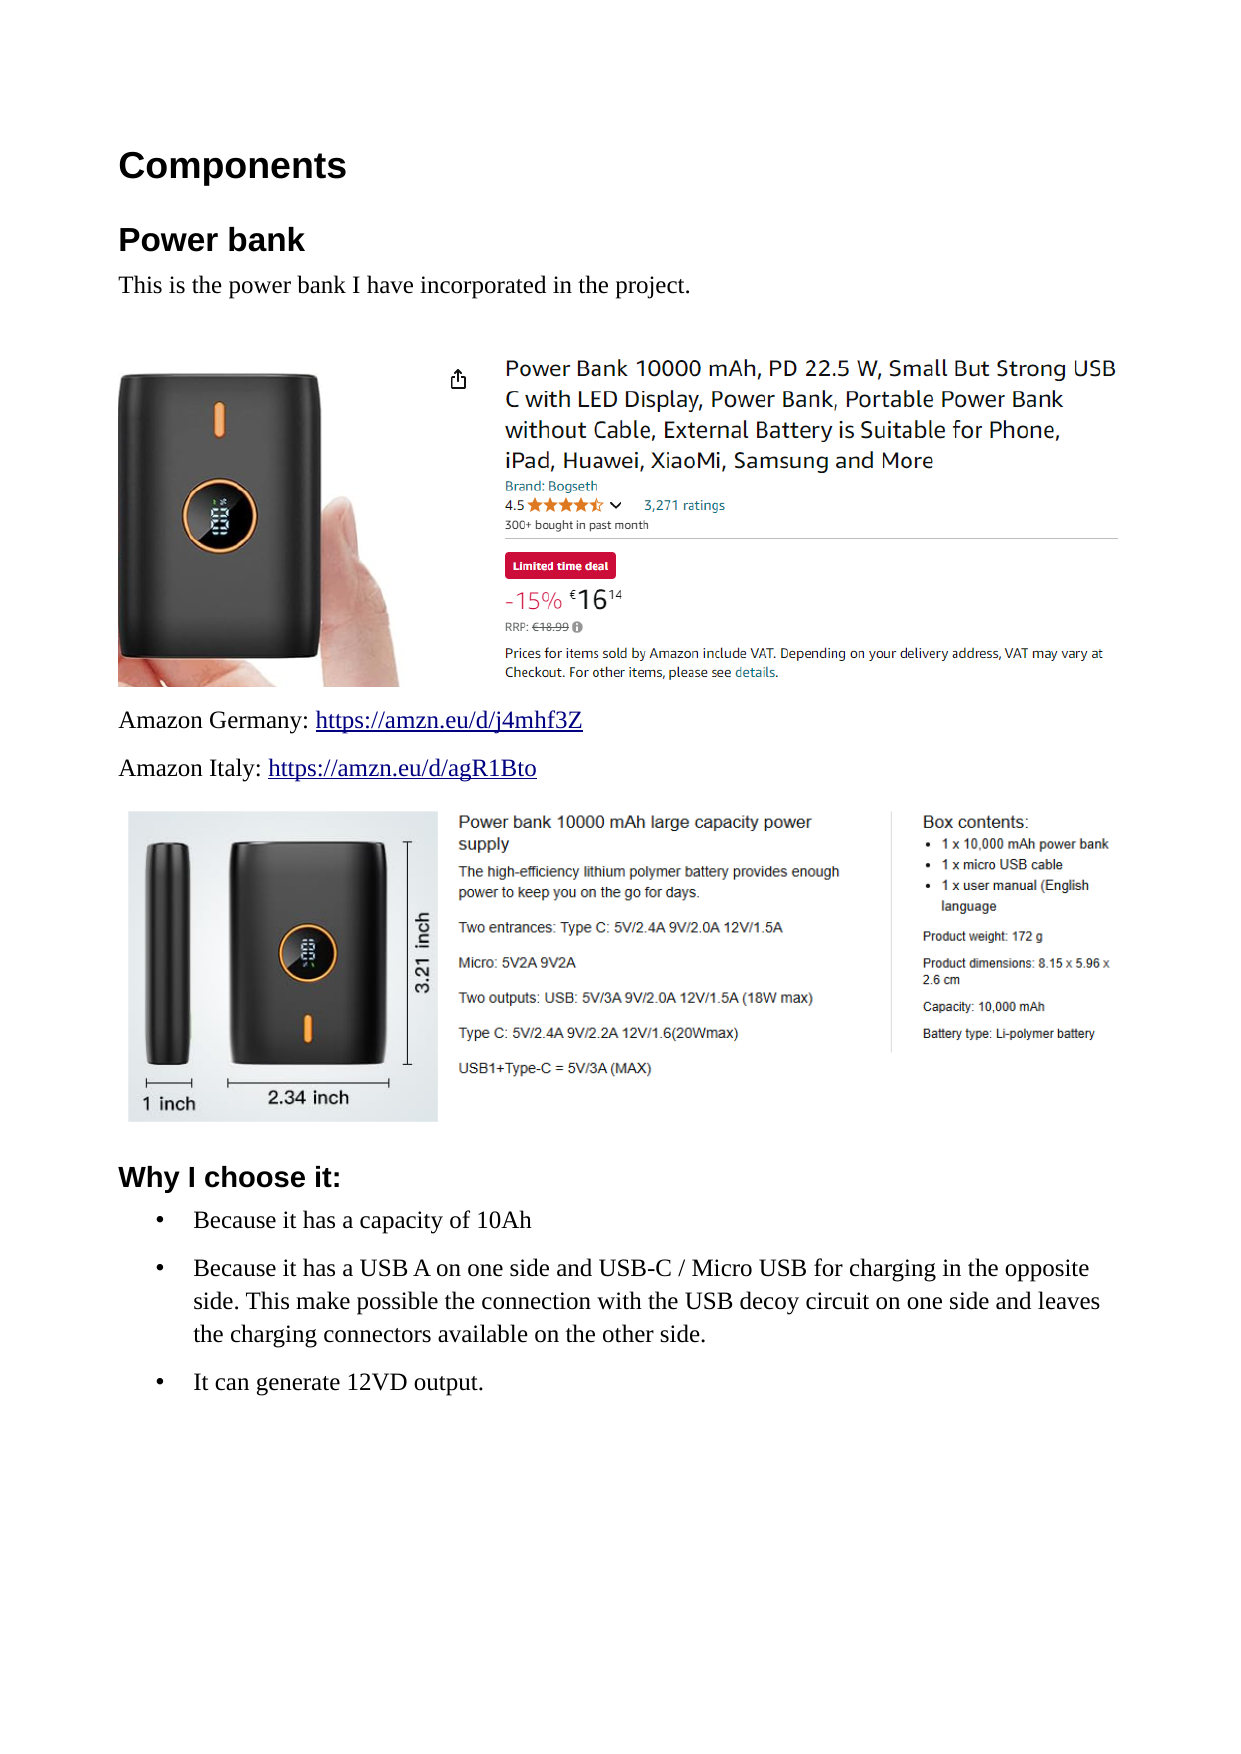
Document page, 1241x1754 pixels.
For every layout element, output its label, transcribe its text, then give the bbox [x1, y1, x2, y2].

text This is the power bank I have incorporated in the project. [118, 271, 1122, 299]
text Amazon Italy: https://amzn.eu/d/agR1Bto [118, 753, 1122, 782]
subtitle Power bank [118, 219, 1122, 258]
text Amazon Germany: https://amzn.eu/d/j4mhf3Z [118, 705, 1122, 734]
picture [118, 318, 1123, 687]
picture [118, 800, 1123, 1127]
subtitle Components [118, 143, 1122, 186]
list Because it has a USB A on one side and USB-C / Micro USB for charging in the opposite side. This make possible the connection with the USB decoy circuit on one side and leaves the charging connectors available on the other side. [156, 1253, 1122, 1348]
list It can generate 12VD output. [156, 1367, 1122, 1396]
subtitle Why I choose it: [118, 1159, 1122, 1193]
list Because it has a capacity of 10Ah [156, 1206, 1122, 1234]
